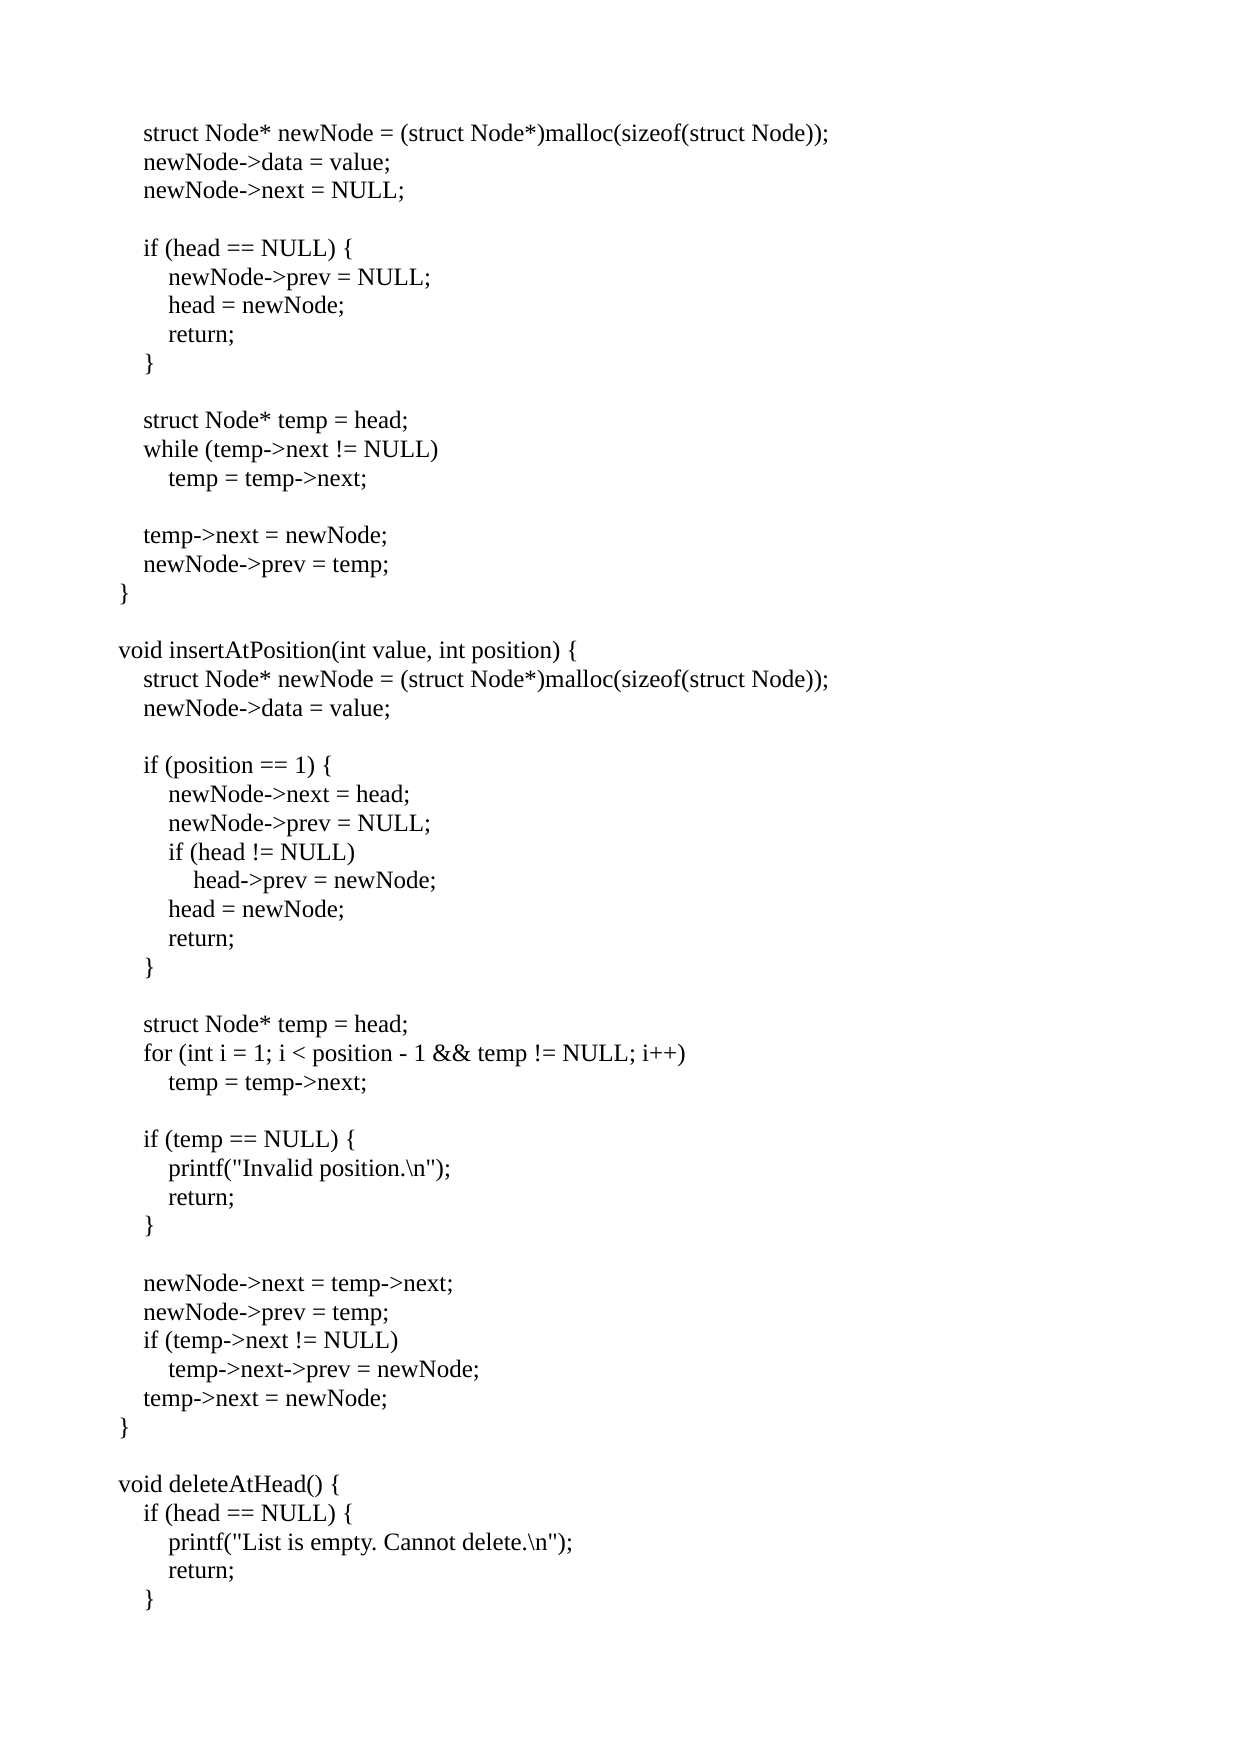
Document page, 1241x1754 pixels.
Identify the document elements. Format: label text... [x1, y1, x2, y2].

text } [118, 578, 1122, 607]
text } [118, 1412, 1122, 1441]
text while (temp->next != NULL) [118, 434, 1122, 463]
text printf("List is empty. Cannot delete.\n"); [118, 1527, 1122, 1556]
text void insertAtPosition(int value, int position) { [118, 636, 1122, 664]
text return; [118, 319, 1122, 348]
text temp = temp->next; [118, 1067, 1122, 1096]
text } [118, 952, 1122, 981]
text if (head != NULL) [118, 837, 1122, 866]
text head = newNode; [118, 894, 1122, 923]
text temp->next->prev = newNode; [118, 1354, 1122, 1383]
text newNode->next = head; [118, 779, 1122, 808]
text if (head == NULL) { [118, 1498, 1122, 1527]
text newNode->prev = temp; [118, 549, 1122, 578]
text struct Node* temp = head; [118, 1009, 1122, 1038]
text } [118, 1211, 1122, 1239]
text newNode->data = value; [118, 147, 1122, 176]
text return; [118, 1182, 1122, 1211]
text if (head == NULL) { [118, 233, 1122, 262]
text temp = temp->next; [118, 463, 1122, 492]
text if (temp->next != NULL) [118, 1326, 1122, 1354]
text for (int i = 1; i < position - 1 && temp != NULL; i++) [118, 1038, 1122, 1067]
text head->prev = newNode; [118, 866, 1122, 894]
text return; [118, 1556, 1122, 1584]
text struct Node* newNode = (struct Node*)malloc(sizeof(struct Node)); [118, 664, 1122, 693]
text newNode->prev = NULL; [118, 808, 1122, 837]
text } [118, 348, 1122, 377]
text } [118, 1584, 1122, 1613]
text temp->next = newNode; [118, 1383, 1122, 1412]
text newNode->prev = NULL; [118, 262, 1122, 291]
text struct Node* temp = head; [118, 406, 1122, 434]
text temp->next = newNode; [118, 521, 1122, 549]
text void deleteAtHead() { [118, 1469, 1122, 1498]
text printf("Invalid position.\n"); [118, 1153, 1122, 1182]
text newNode->next = NULL; [118, 176, 1122, 204]
text if (temp == NULL) { [118, 1124, 1122, 1153]
text newNode->next = temp->next; [118, 1268, 1122, 1297]
text newNode->data = value; [118, 693, 1122, 722]
text head = newNode; [118, 291, 1122, 319]
text newNode->prev = temp; [118, 1297, 1122, 1326]
text struct Node* newNode = (struct Node*)malloc(sizeof(struct Node)); [118, 118, 1122, 147]
text return; [118, 923, 1122, 952]
text if (position == 1) { [118, 751, 1122, 779]
